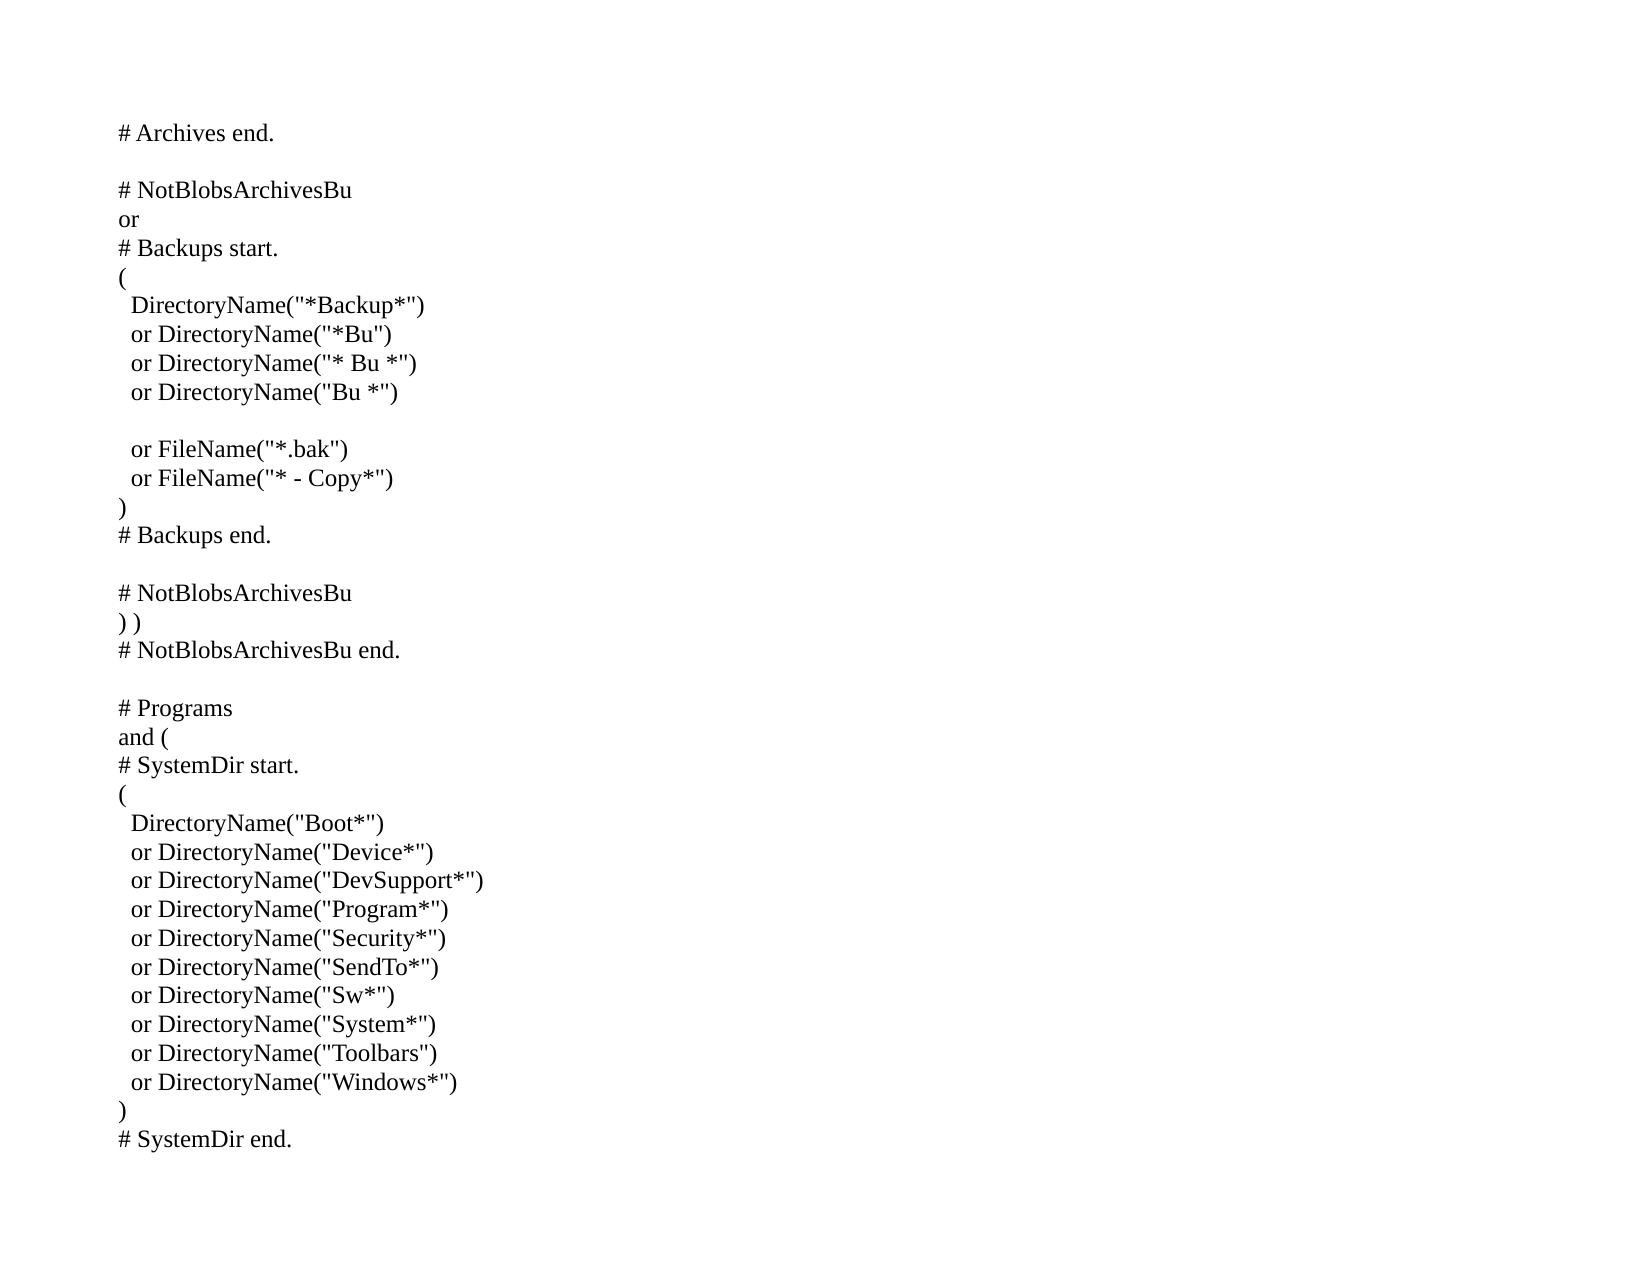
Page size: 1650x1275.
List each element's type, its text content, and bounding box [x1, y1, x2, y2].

text or DirectoryName("Sw*") [118, 981, 1532, 1009]
text # SystemDir start. [118, 751, 1532, 779]
text or DirectoryName("Program*") [118, 894, 1532, 923]
text or [118, 204, 1532, 233]
text or DirectoryName("Device*") [118, 837, 1532, 866]
text # NotBlobsArchivesBu [118, 578, 1532, 607]
text or DirectoryName("Windows*") [118, 1067, 1532, 1096]
text or DirectoryName("*Bu") [118, 319, 1532, 348]
text or DirectoryName("SendTo*") [118, 952, 1532, 981]
text # Programs [118, 693, 1532, 722]
text DirectoryName("Boot*") [118, 808, 1532, 837]
text or FileName("*.bak") [118, 434, 1532, 463]
text ( [118, 262, 1532, 291]
text or FileName("* - Copy*") [118, 463, 1532, 492]
text # Archives end. [118, 118, 1532, 147]
text ( [118, 779, 1532, 808]
text or DirectoryName("Bu *") [118, 377, 1532, 406]
text # Backups end. [118, 521, 1532, 549]
text or DirectoryName("* Bu *") [118, 348, 1532, 377]
text # NotBlobsArchivesBu end. [118, 636, 1532, 664]
text or DirectoryName("DevSupport*") [118, 866, 1532, 894]
text DirectoryName("*Backup*") [118, 291, 1532, 319]
text # NotBlobsArchivesBu [118, 176, 1532, 204]
text ) [118, 492, 1532, 521]
text or DirectoryName("Security*") [118, 923, 1532, 952]
text and ( [118, 722, 1532, 751]
text or DirectoryName("Toolbars") [118, 1038, 1532, 1067]
text ) ) [118, 607, 1532, 636]
text ) [118, 1096, 1532, 1124]
text # SystemDir end. [118, 1124, 1532, 1153]
text # Backups start. [118, 233, 1532, 262]
text or DirectoryName("System*") [118, 1009, 1532, 1038]
